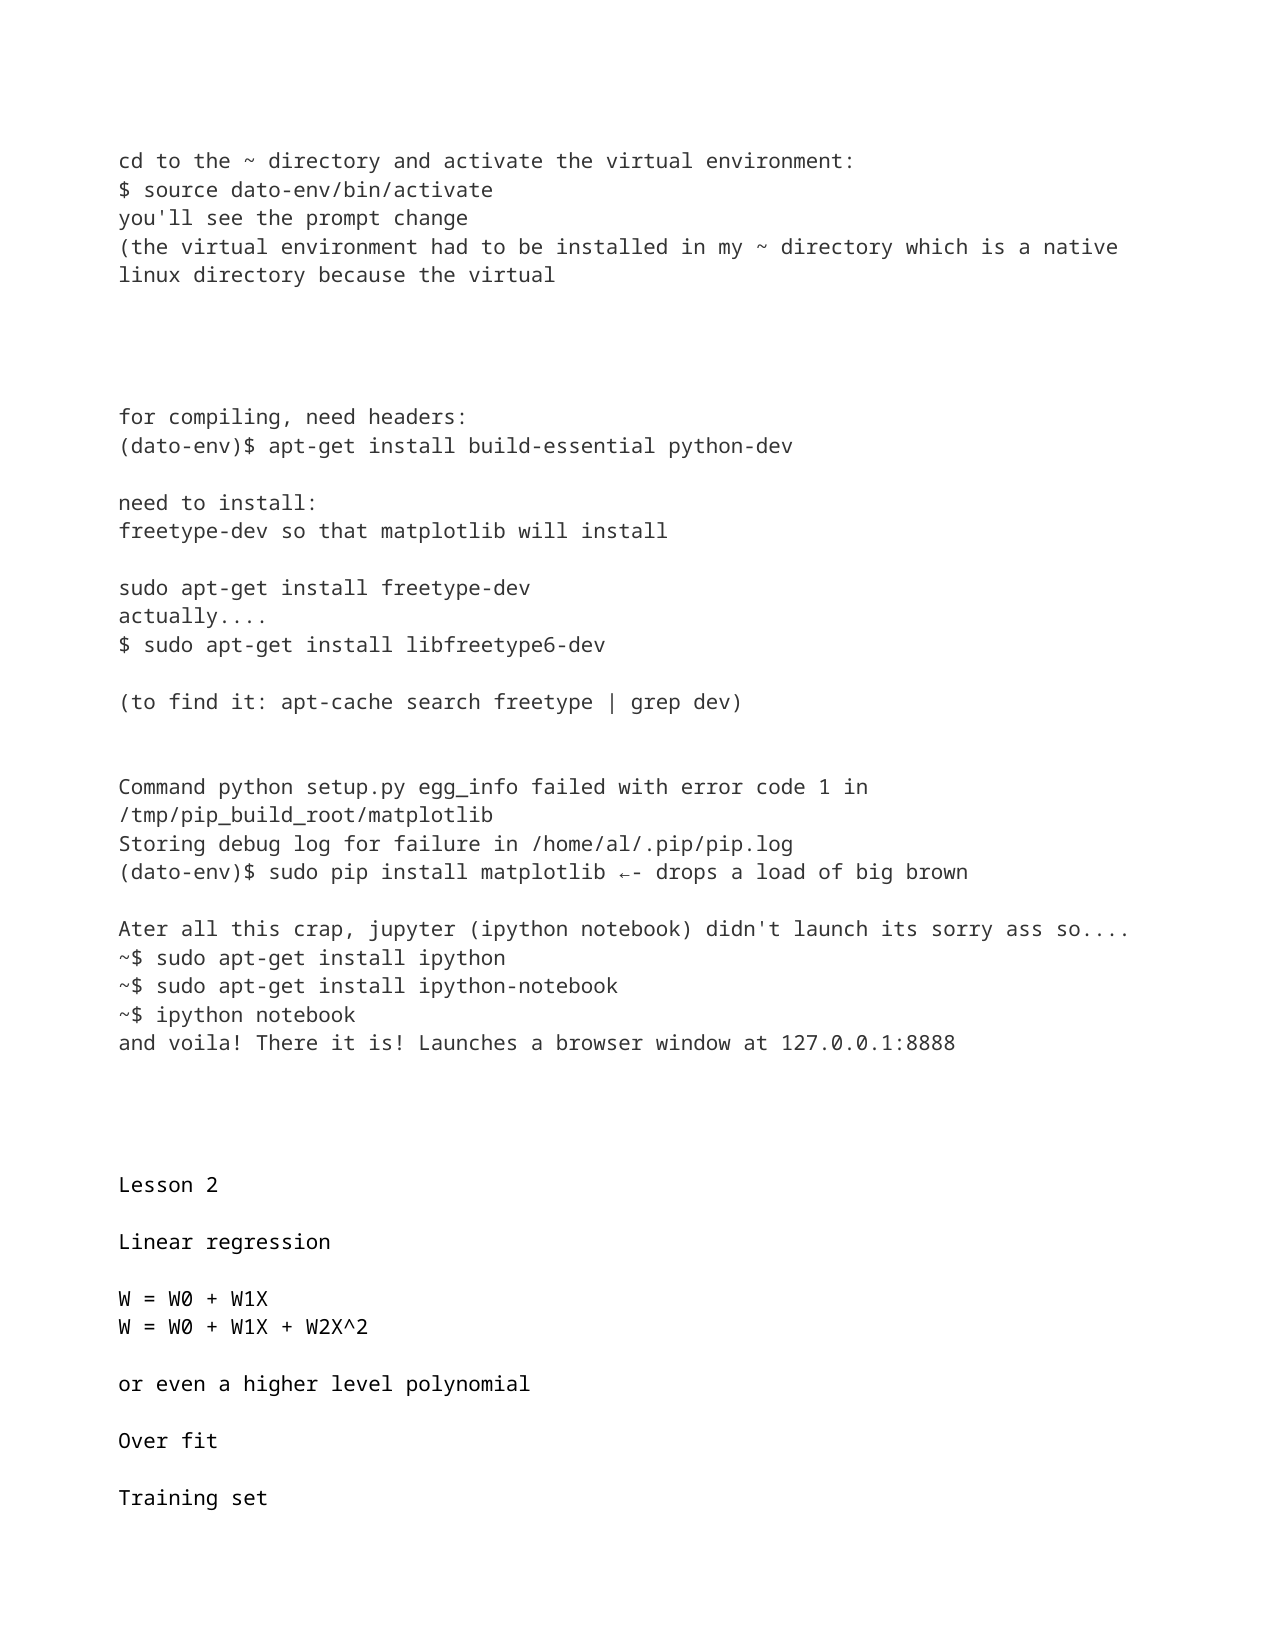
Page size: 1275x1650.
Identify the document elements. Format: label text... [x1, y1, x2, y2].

text (to find it: apt-cache search freetype | grep dev) [118, 687, 1157, 715]
text need to install: [118, 488, 1157, 516]
text for compiling, need headers: [118, 402, 1157, 431]
text actually.... [118, 602, 1157, 630]
text (dato-env)$ sudo pip install matplotlib ←- drops a load of big brown [118, 857, 1157, 886]
text sudo apt-get install freetype-dev [118, 573, 1157, 602]
text ~$ ipython notebook [118, 1000, 1157, 1028]
text Over fit [118, 1426, 1157, 1455]
text or even a higher level polynomial [118, 1369, 1157, 1398]
text ~$ sudo apt-get install ipython [118, 943, 1157, 971]
text W = W0 + W1X + W2X^2 [118, 1312, 1157, 1341]
text Command python setup.py egg_info failed with error code 1 in /tmp/pip_build_root/matplotlib [118, 772, 1157, 829]
text $ sudo apt-get install libfreetype6-dev [118, 630, 1157, 658]
text and voila! There it is! Launches a browser window at 127.0.0.1:8888 [118, 1028, 1157, 1057]
text (dato-env)$ apt-get install build-essential python-dev [118, 431, 1157, 459]
text cd to the ~ directory and activate the virtual environment: [118, 147, 1157, 175]
text you'll see the prompt change [118, 203, 1157, 232]
text Ater all this crap, jupyter (ipython notebook) didn't launch its sorry ass so.... [118, 914, 1157, 943]
text freetype-dev so that matplotlib will install [118, 516, 1157, 545]
text Linear regression [118, 1227, 1157, 1256]
text Lesson 2 [118, 1170, 1157, 1199]
text W = W0 + W1X [118, 1284, 1157, 1312]
text (the virtual environment had to be installed in my ~ directory which is a native linux directory because the virtual [118, 232, 1157, 289]
text $ source dato-env/bin/activate [118, 175, 1157, 203]
text ~$ sudo apt-get install ipython-notebook [118, 971, 1157, 1000]
text Storing debug log for failure in /home/al/.pip/pip.log [118, 829, 1157, 857]
text Training set [118, 1483, 1157, 1512]
